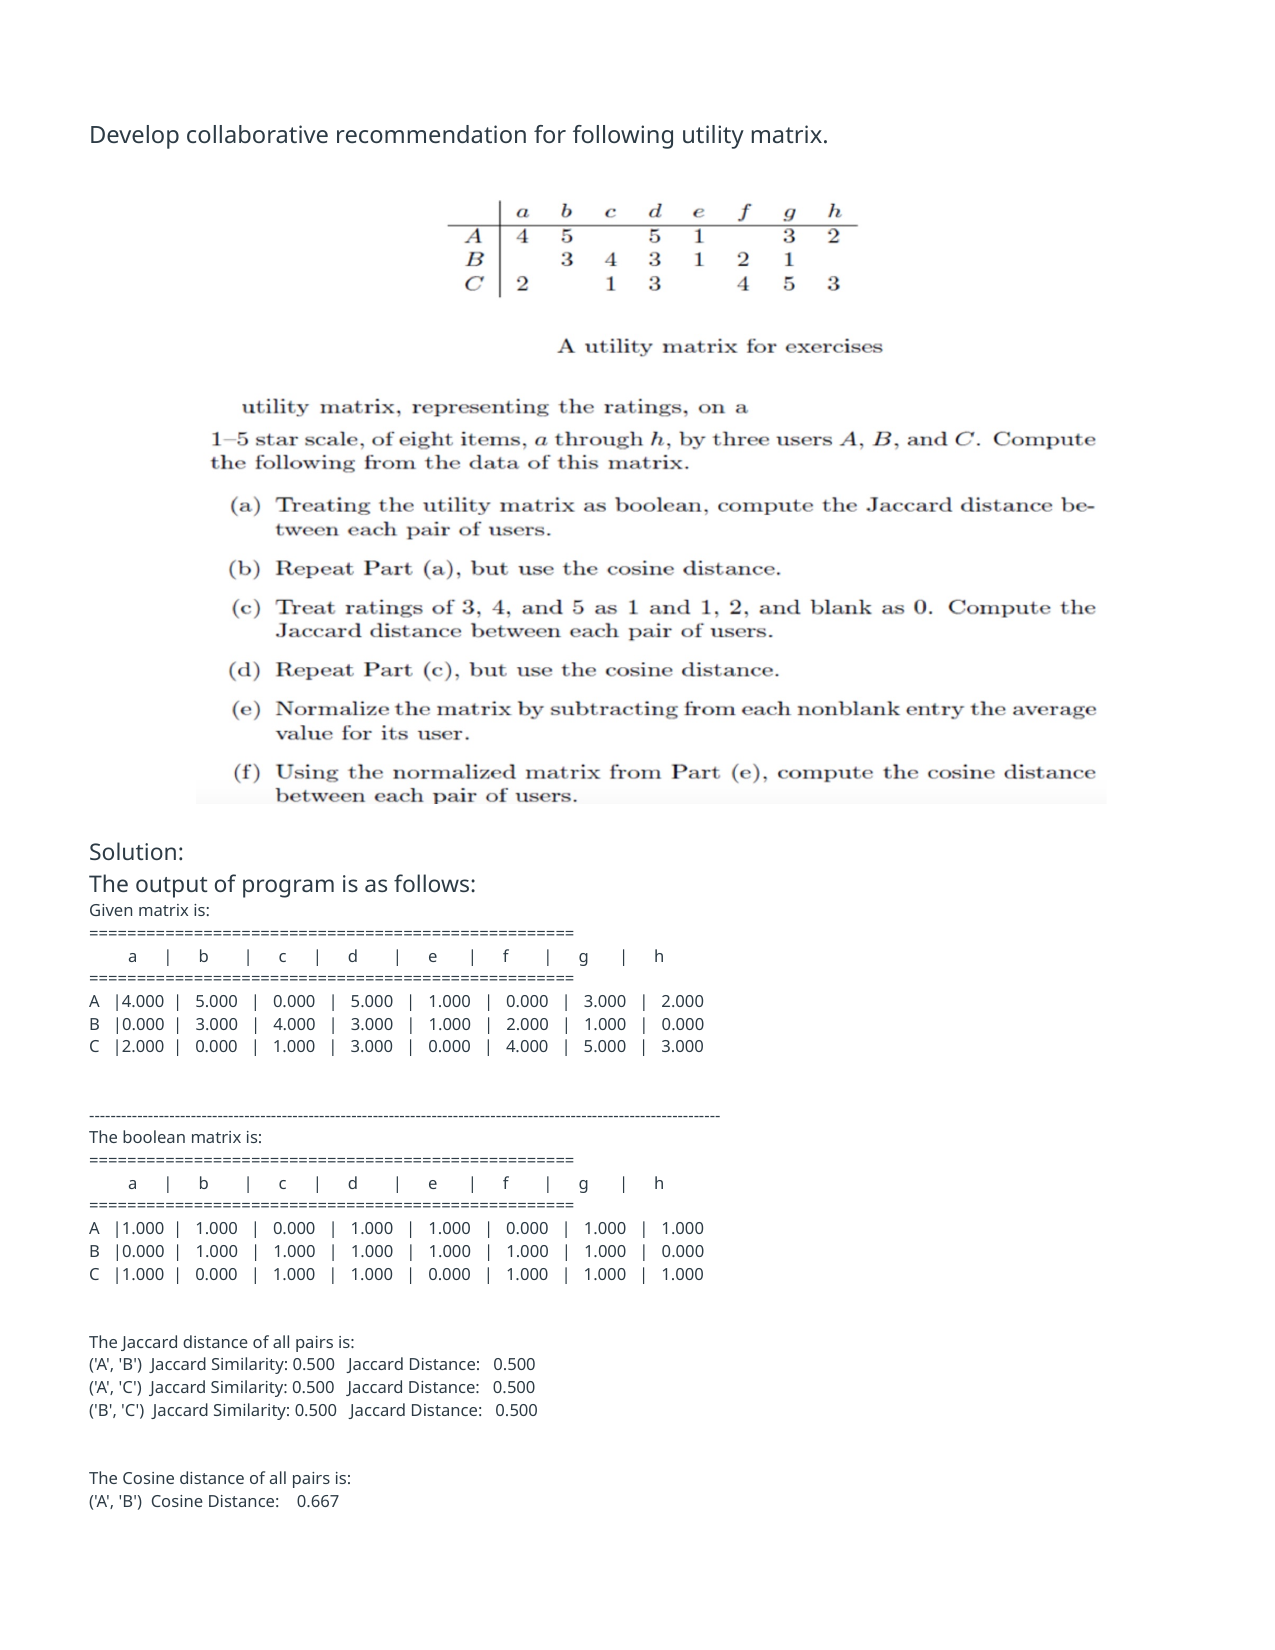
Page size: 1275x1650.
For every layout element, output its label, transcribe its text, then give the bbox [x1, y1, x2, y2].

text ('A', 'C') Jaccard Similarity: 0.500 Jaccard Distance: 0.500 [89, 1376, 1214, 1398]
text =================================================== [89, 1149, 1214, 1171]
text =================================================== [89, 922, 1214, 944]
text B |0.000 | 3.000 | 4.000 | 3.000 | 1.000 | 2.000 | 1.000 | 0.000 [89, 1012, 1214, 1035]
text =================================================== [89, 967, 1214, 990]
text Solution: [89, 836, 1214, 868]
text ('A', 'B') Cosine Distance: 0.667 [89, 1489, 1214, 1512]
text C |2.000 | 0.000 | 1.000 | 3.000 | 0.000 | 4.000 | 5.000 | 3.000 [89, 1035, 1214, 1058]
text a | b | c | d | e | f | g | h [89, 1171, 1214, 1194]
text The output of program is as follows: [89, 868, 1214, 899]
text ('B', 'C') Jaccard Similarity: 0.500 Jaccard Distance: 0.500 [89, 1398, 1214, 1421]
text Given matrix is: [89, 899, 1214, 922]
text The Cosine distance of all pairs is: [89, 1467, 1214, 1489]
text The Jaccard distance of all pairs is: [89, 1330, 1214, 1353]
text ('A', 'B') Jaccard Similarity: 0.500 Jaccard Distance: 0.500 [89, 1353, 1214, 1376]
text a | b | c | d | e | f | g | h [89, 944, 1214, 967]
text =================================================== [89, 1194, 1214, 1217]
text The boolean matrix is: [89, 1126, 1214, 1149]
text Develop collaborative recommendation for following utility matrix. [89, 118, 1214, 151]
text ---------------------------------------------------------------------------------------------------------------------- [89, 1103, 1214, 1126]
picture [196, 182, 1107, 804]
text B |0.000 | 1.000 | 1.000 | 1.000 | 1.000 | 1.000 | 1.000 | 0.000 [89, 1239, 1214, 1262]
text A |4.000 | 5.000 | 0.000 | 5.000 | 1.000 | 0.000 | 3.000 | 2.000 [89, 990, 1214, 1012]
text C |1.000 | 0.000 | 1.000 | 1.000 | 0.000 | 1.000 | 1.000 | 1.000 [89, 1262, 1214, 1285]
text A |1.000 | 1.000 | 0.000 | 1.000 | 1.000 | 0.000 | 1.000 | 1.000 [89, 1217, 1214, 1239]
